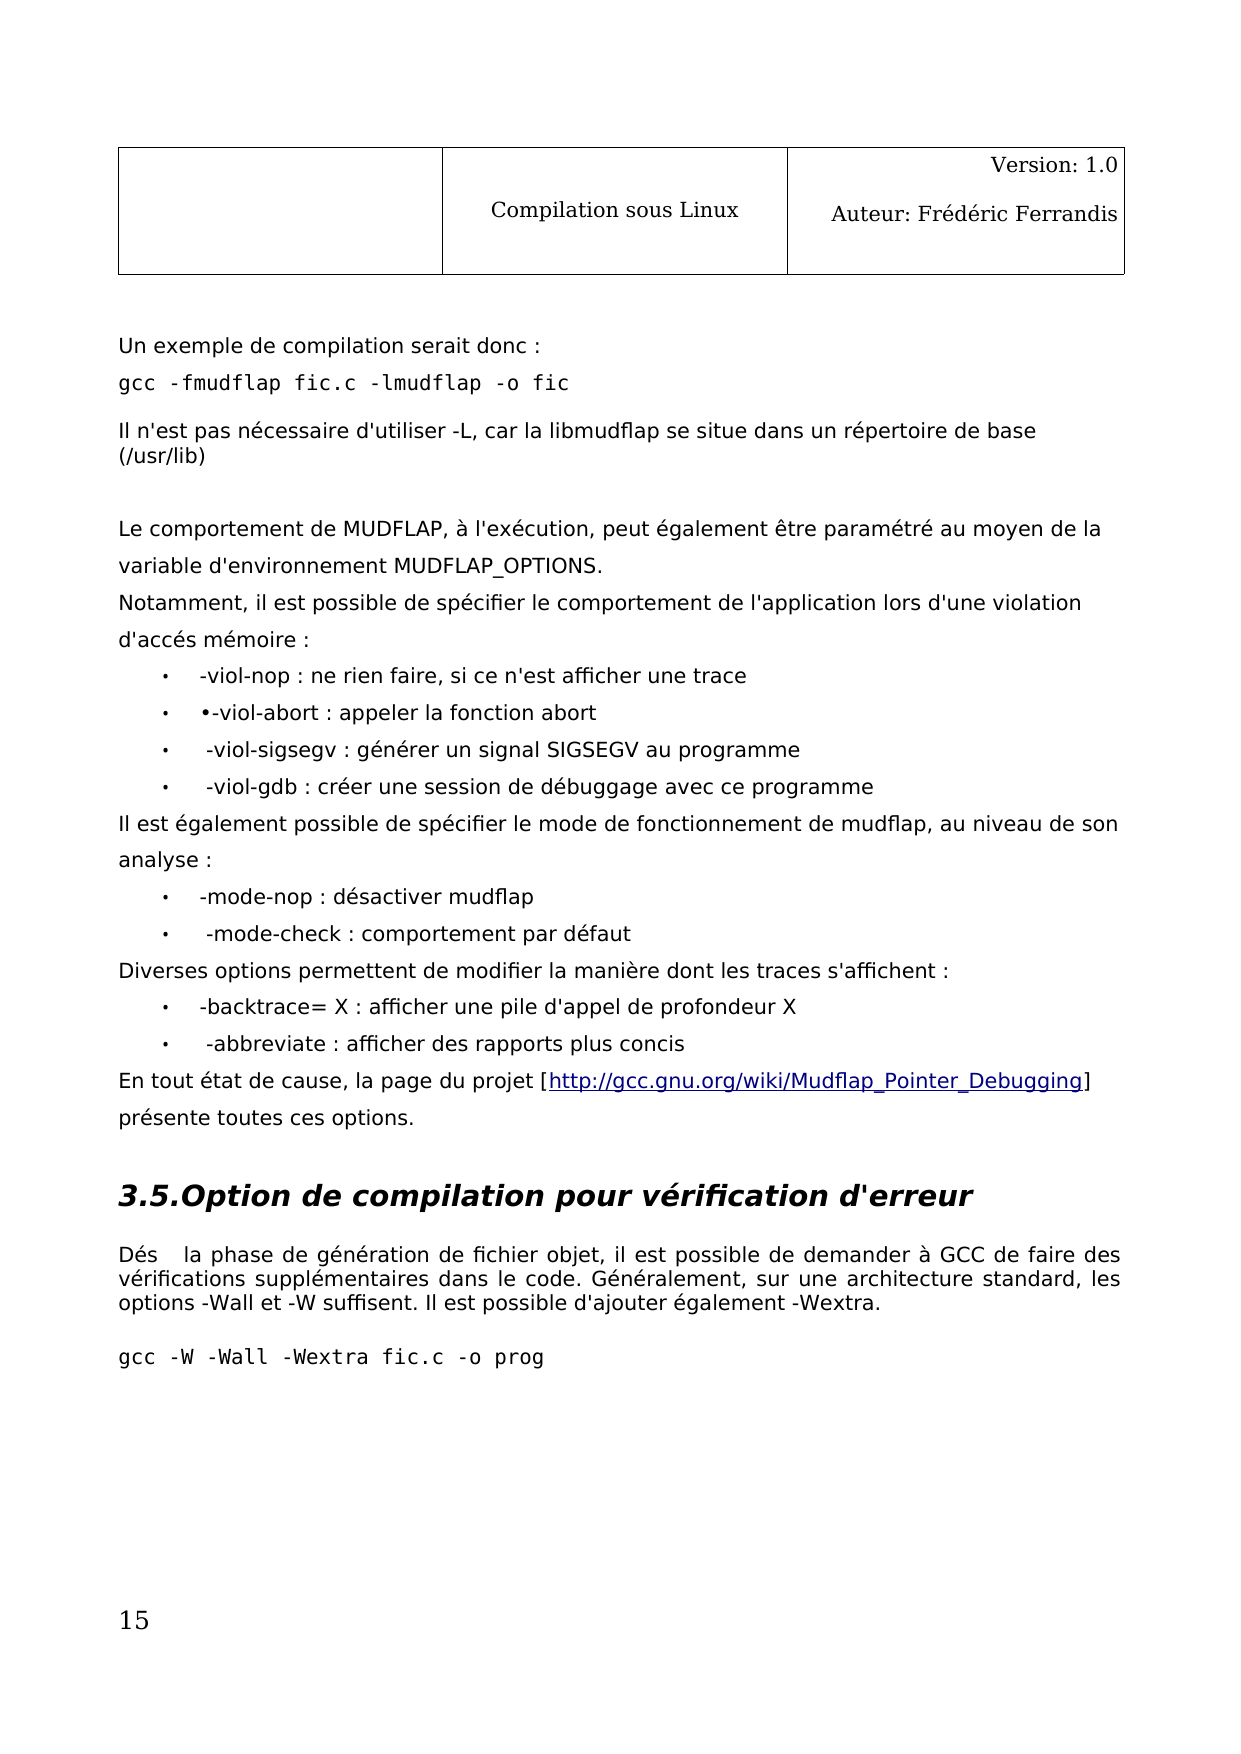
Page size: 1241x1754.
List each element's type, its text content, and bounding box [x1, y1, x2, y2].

text Un exemple de compilation serait donc : [118, 334, 1122, 358]
list •-viol-abort : appeler la fonction abort [162, 701, 1122, 726]
list -viol-sigsegv : générer un signal SIGSEGV au programme [162, 738, 1122, 762]
list -viol-nop : ne rien faire, si ce n'est afficher une trace [162, 664, 1122, 689]
text Diverses options permettent de modifier la manière dont les traces s'affichent : [118, 959, 1122, 983]
list -viol-gdb : créer une session de débuggage avec ce programme [162, 775, 1122, 799]
text Dés la phase de génération de fichier objet, il est possible de demander à GCC de faire des vérifications supplémentaires dans le code. Généralement, sur une architecture standard, les options -Wall et -W suffisent. Il est possible d'ajouter également -Wextra. [118, 1243, 1122, 1316]
text Il est également possible de spécifier le mode de fonctionnement de mudflap, au niveau de son [118, 812, 1122, 836]
text Le comportement de MUDFLAP, à l'exécution, peut également être paramétré au moyen de la [118, 517, 1122, 542]
text présente toutes ces options. [118, 1106, 1122, 1130]
text gcc -W -Wall -Wextra fic.c -o prog [118, 1345, 1122, 1369]
text Il n'est pas nécessaire d'utiliser -L, car la libmudflap se situe dans un répertoire de base (/usr/lib) [118, 419, 1122, 468]
text gcc -fmudflap fic.c -lmudflap -o fic [118, 371, 1122, 395]
text d'accés mémoire : [118, 628, 1122, 652]
list -abbreviate : afficher des rapports plus concis [162, 1032, 1122, 1056]
text analyse : [118, 848, 1122, 873]
text En tout état de cause, la page du projet [http://gcc.gnu.org/wiki/Mudflap_Pointer_Debugging] [118, 1069, 1122, 1093]
text Notamment, il est possible de spécifier le comportement de l'application lors d'une violation [118, 591, 1122, 615]
list -mode-check : comportement par défaut [162, 922, 1122, 946]
list -mode-nop : désactiver mudflap [162, 885, 1122, 909]
list -backtrace= X : afficher une pile d'appel de profondeur X [162, 995, 1122, 1020]
subtitle Option de compilation pour vérification d'erreur [118, 1179, 1122, 1213]
text variable d'environnement MUDFLAP_OPTIONS. [118, 554, 1122, 578]
